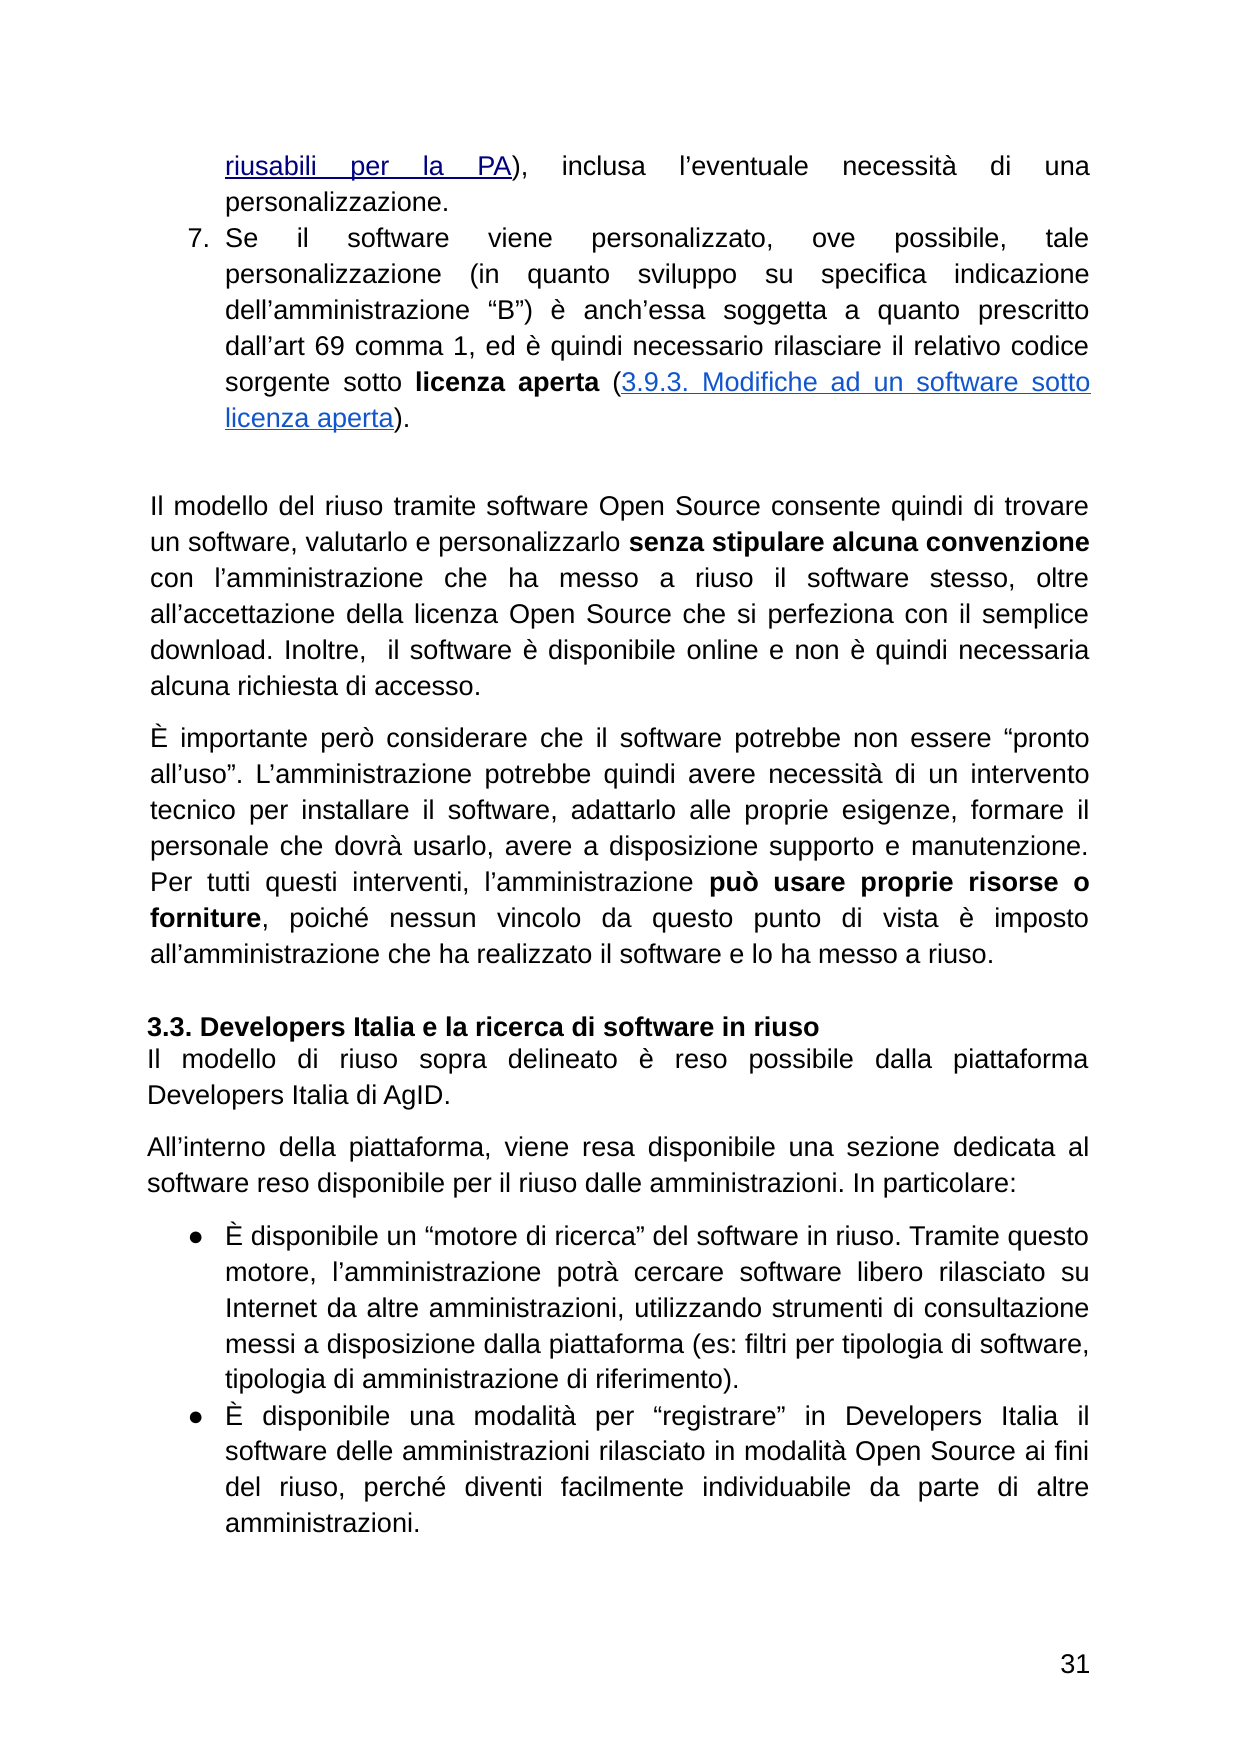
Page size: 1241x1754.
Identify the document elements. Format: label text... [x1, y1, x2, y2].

list Se il software viene personalizzato, ove possibile, tale personalizzazione (in quanto sviluppo su specifica indicazione dell’amministrazione “B”) è anch’essa soggetta a quanto prescritto dall’art 69 comma 1, ed è quindi necessario rilasciare il relativo codice sorgente sotto licenza aperta (3.9.3. Modifiche ad un software sotto licenza aperta). [187, 222, 1090, 433]
text All’interno della piattaforma, viene resa disponibile una sezione dedicata al software reso disponibile per il riuso dalle amministrazioni. In particolare: [147, 1131, 1090, 1198]
text Il modello di riuso sopra delineato è reso possibile dalla piattaforma Developers Italia di AgID. [147, 1043, 1090, 1110]
list È disponibile una modalità per “registrare” in Developers Italia il software delle amministrazioni rilasciato in modalità Open Source ai fini del riuso, perché diventi facilmente individuabile da parte di altre amministrazioni. [187, 1399, 1090, 1538]
text Il modello del riuso tramite software Open Source consente quindi di trovare un software, valutarlo e personalizzarlo senza stipulare alcuna convenzione con l’amministrazione che ha messo a riuso il software stesso, oltre all’accettazione della licenza Open Source che si perfeziona con il semplice download. Inoltre, il software è disponibile online e non è quindi necessaria alcuna richiesta di accesso. [150, 490, 1090, 701]
subtitle 3.3. Developers Italia e la ricerca di software in riuso [147, 1011, 1090, 1043]
list È disponibile un “motore di ricerca” del software in riuso. Tramite questo motore, l’amministrazione potrà cercare software libero rilasciato su Internet da altre amministrazioni, utilizzando strumenti di consultazione messi a disposizione dalla piattaforma (es: filtri per tipologia di software, tipologia di amministrazione di riferimento). [187, 1220, 1090, 1395]
list riusabili per la PA), inclusa l’eventuale necessità di una personalizzazione. [187, 150, 1090, 217]
text È importante però considerare che il software potrebbe non essere “pronto all’uso”. L’amministrazione potrebbe quindi avere necessità di un intervento tecnico per installare il software, adattarlo alle proprie esigenze, formare il personale che dovrà usarlo, avere a disposizione supporto e manutenzione. Per tutti questi interventi, l’amministrazione può usare proprie risorse o forniture, poiché nessun vincolo da questo punto di vista è imposto all’amministrazione che ha realizzato il software e lo ha messo a riuso. [150, 722, 1090, 969]
